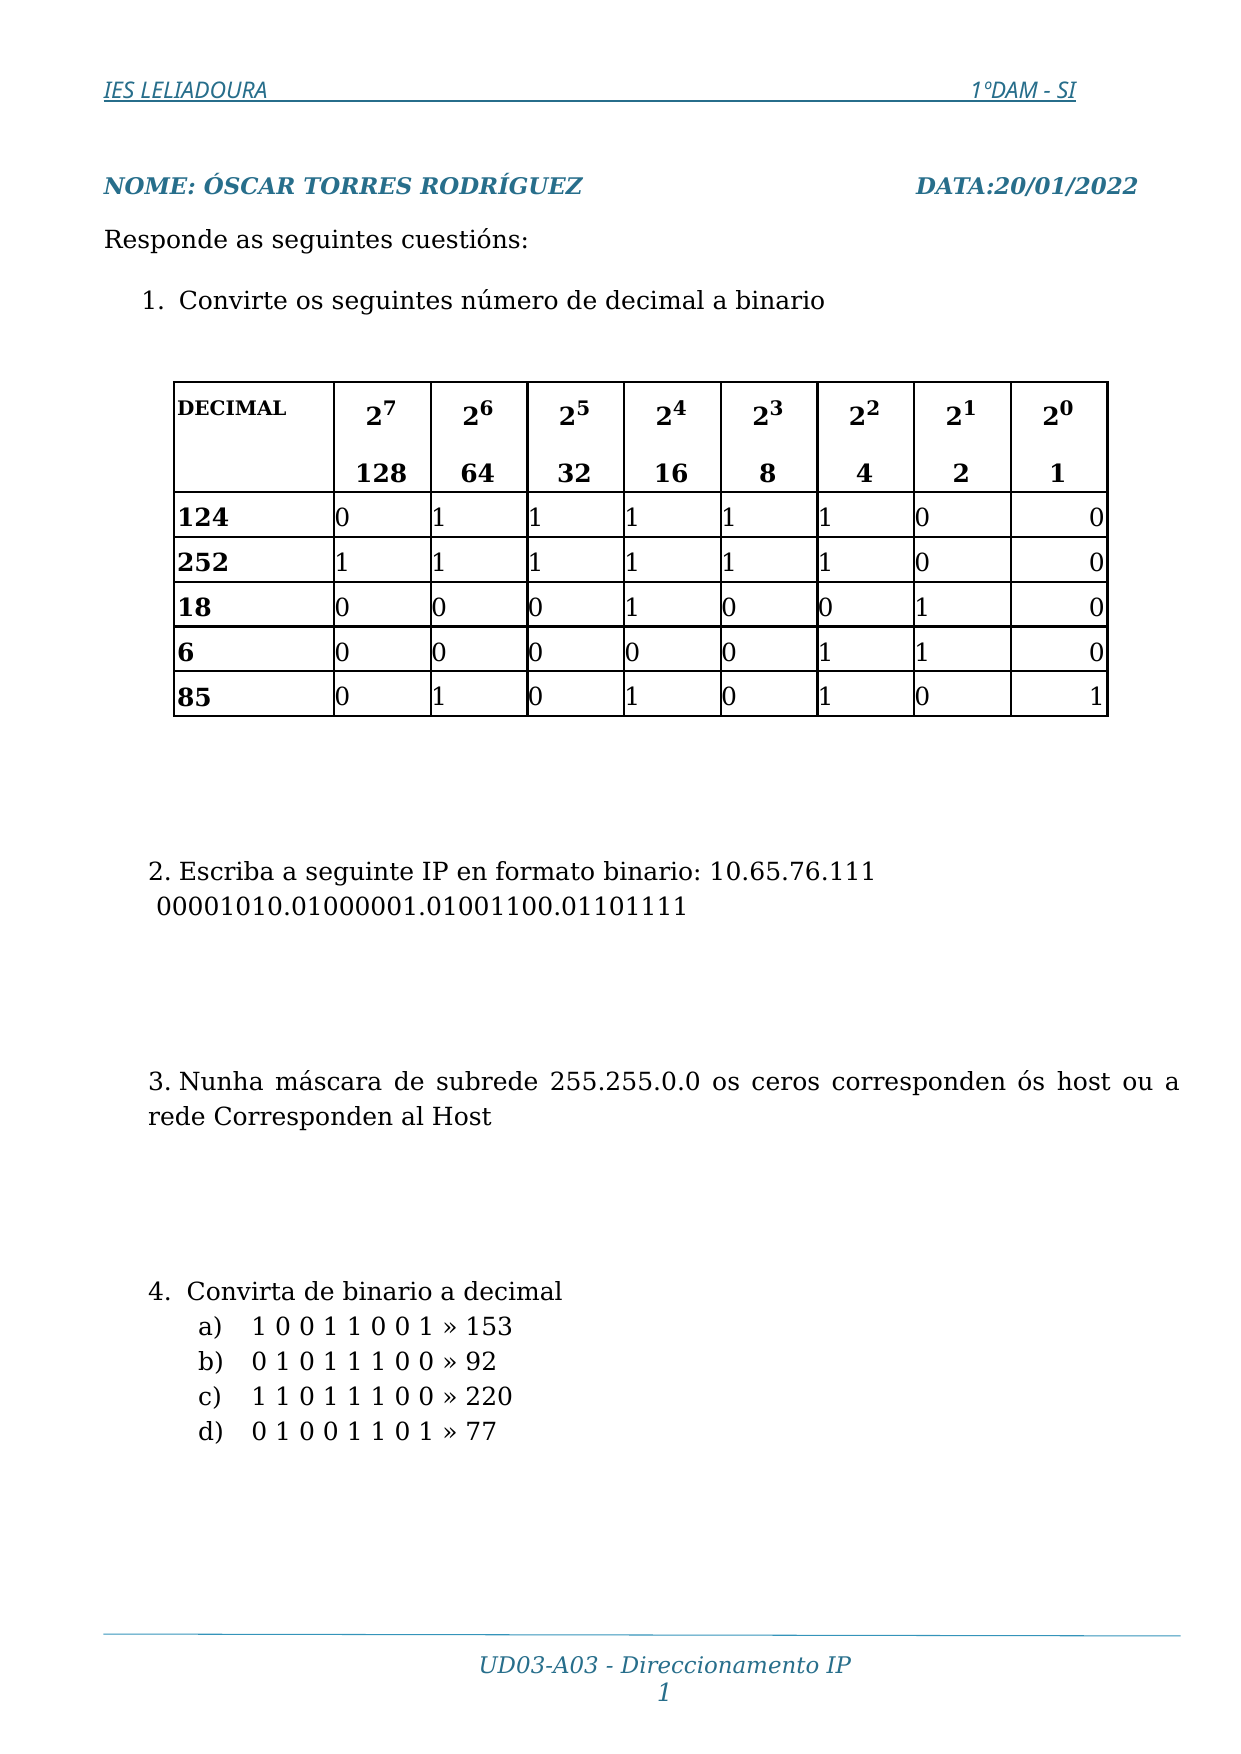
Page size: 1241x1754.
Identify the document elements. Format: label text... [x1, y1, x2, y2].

table_header 26 64 [432, 383, 526, 491]
table_cell 124 [175, 493, 333, 536]
list Convirte os seguintes número de decimal a binario [141, 286, 1181, 315]
text Responde as seguintes cuestións: [103, 225, 1181, 254]
table_cell 0 [722, 583, 816, 625]
table_cell 0 [1012, 628, 1106, 670]
table_cell 85 [175, 672, 333, 715]
table_cell 0 [722, 628, 816, 670]
list 1 1 0 1 1 1 0 0 » 220 [198, 1382, 1181, 1411]
table_header 21 2 [915, 383, 1010, 491]
table_header 22 4 [819, 383, 913, 491]
table_cell 1 [529, 493, 623, 536]
list Convirta de binario a decimal [148, 1277, 1181, 1306]
table_cell 0 [335, 628, 430, 670]
table_cell 0 [915, 538, 1010, 581]
list Escriba a seguinte IP en formato binario: 10.65.76.111 [148, 857, 1181, 886]
table_cell 0 [819, 583, 913, 625]
table_header 24 16 [625, 383, 720, 491]
table_cell 1 [819, 672, 913, 715]
list 1 0 0 1 1 0 0 1 » 153 [198, 1312, 1181, 1341]
table_header 25 32 [529, 383, 623, 491]
table_cell 0 [1012, 538, 1106, 581]
table_cell 1 [915, 628, 1010, 670]
table_cell 1 [915, 583, 1010, 625]
table_cell 1 [819, 628, 913, 670]
table_cell 0 [335, 672, 430, 715]
table_cell 1 [722, 538, 816, 581]
table_cell 0 [915, 672, 1010, 715]
table_cell 1 [625, 493, 720, 536]
table_cell 1 [722, 493, 816, 536]
table_cell 0 [915, 493, 1010, 536]
table_cell 1 [625, 538, 720, 581]
table_cell 1 [432, 493, 526, 536]
table_cell 0 [432, 583, 526, 625]
text 00001010.01000001.01001100.01101111 [148, 892, 1181, 921]
table_cell 0 [432, 628, 526, 670]
table_cell 1 [625, 672, 720, 715]
table_cell 1 [335, 538, 430, 581]
table_cell 0 [1012, 583, 1106, 625]
table_cell 1 [432, 538, 526, 581]
list Nunha máscara de subrede 255.255.0.0 os ceros corresponden ós host ou a rede Corresponden al Host [148, 1067, 1181, 1131]
table_header 23 8 [722, 383, 816, 491]
table_header 27 128 [335, 383, 430, 491]
table_cell 0 [1012, 493, 1106, 536]
table_cell 1 [819, 538, 913, 581]
table_cell 18 [175, 583, 333, 625]
table_cell 252 [175, 538, 333, 581]
table_cell 0 [625, 628, 720, 670]
table_header DECIMAL [175, 383, 333, 491]
table_cell 6 [175, 628, 333, 670]
subtitle NOME: ÓSCAR TORRES RODRÍGUEZ DATA:20/01/2022 [103, 173, 1181, 199]
table_cell 0 [529, 583, 623, 625]
table_cell 1 [625, 583, 720, 625]
table_header 20 1 [1012, 383, 1106, 491]
table_cell 1 [819, 493, 913, 536]
table_cell 0 [722, 672, 816, 715]
list 0 1 0 0 1 1 0 1 » 77 [198, 1417, 1181, 1446]
list 0 1 0 1 1 1 0 0 » 92 [198, 1347, 1181, 1376]
table_cell 0 [529, 628, 623, 670]
table_cell 0 [529, 672, 623, 715]
table_cell 1 [1012, 672, 1106, 715]
table_cell 1 [432, 672, 526, 715]
table_cell 1 [529, 538, 623, 581]
table_cell 0 [335, 493, 430, 536]
table_cell 0 [335, 583, 430, 625]
